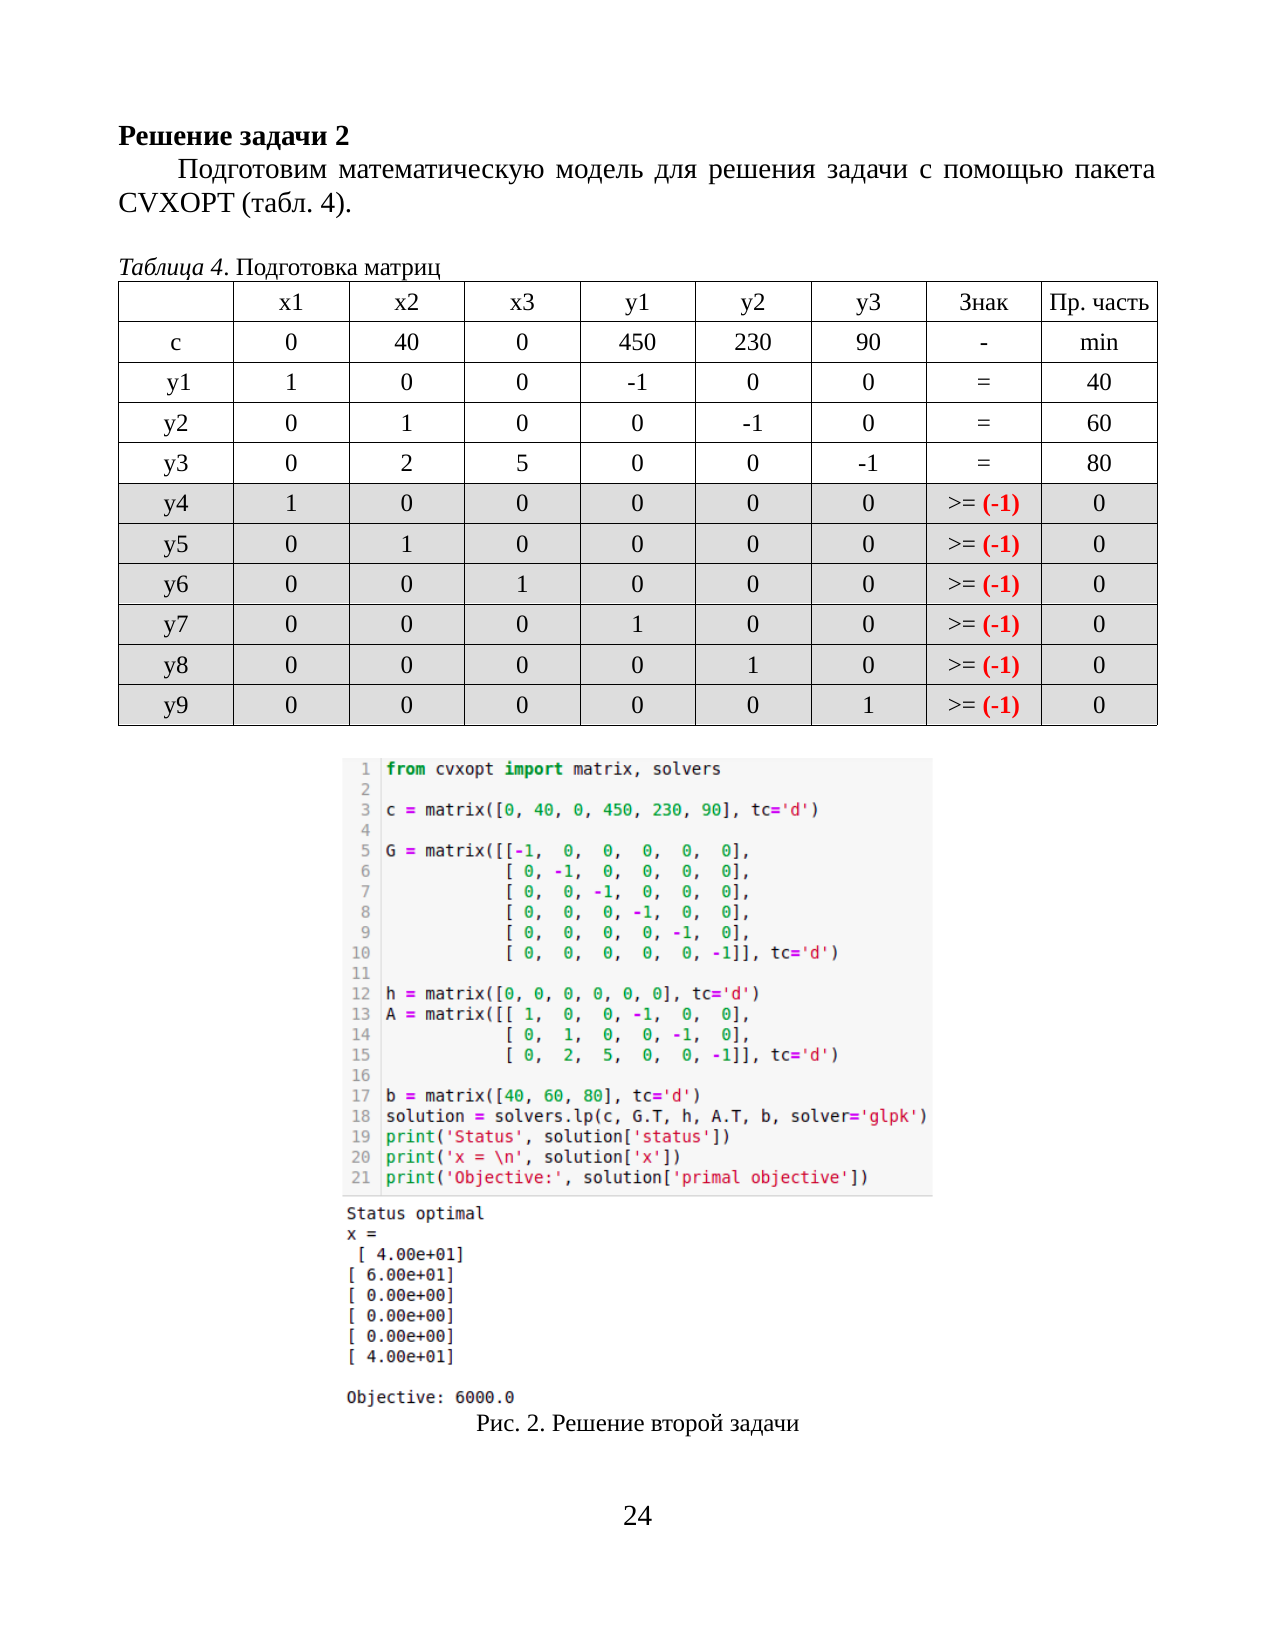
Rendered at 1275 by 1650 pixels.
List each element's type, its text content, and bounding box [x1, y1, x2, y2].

table_cell 0 [1042, 484, 1157, 523]
table_cell 0 [234, 645, 349, 684]
table_cell 0 [812, 645, 926, 684]
table_cell 0 [812, 564, 926, 603]
table_cell 0 [350, 484, 464, 523]
table_cell 0 [696, 524, 811, 563]
table_cell 450 [581, 322, 695, 362]
table_cell 0 [465, 363, 580, 402]
table_cell y1 [119, 363, 233, 402]
text Таблица 4. Подготовка матриц [118, 252, 1157, 281]
table_cell 40 [1042, 363, 1157, 402]
table_cell y6 [119, 564, 233, 603]
table_cell 0 [465, 403, 580, 442]
table_cell 0 [1042, 605, 1157, 644]
table_cell y9 [119, 685, 233, 724]
table_cell y2 [119, 403, 233, 442]
table_cell 1 [696, 645, 811, 684]
table_cell 0 [581, 645, 695, 684]
table_cell 0 [696, 363, 811, 402]
table_cell = [927, 443, 1041, 483]
table_cell 230 [696, 322, 811, 362]
table_cell 0 [812, 605, 926, 644]
table_cell 0 [1042, 645, 1157, 684]
table_cell с [119, 322, 233, 362]
table_cell = [927, 363, 1041, 402]
table_cell >= (-1) [927, 564, 1041, 603]
table_cell 1 [234, 484, 349, 523]
table_cell 0 [465, 484, 580, 523]
table_cell 40 [350, 322, 464, 362]
table_cell y8 [119, 645, 233, 684]
table_header y3 [812, 282, 926, 321]
table_cell 0 [696, 443, 811, 483]
table_cell 60 [1042, 403, 1157, 442]
table_cell 0 [1042, 524, 1157, 563]
table_cell 0 [812, 484, 926, 523]
text Рис. 2. Решение второй задачи [118, 758, 1157, 1436]
table_cell 0 [581, 443, 695, 483]
table_cell >= (-1) [927, 685, 1041, 724]
table_header y1 [581, 282, 695, 321]
table_cell 1 [812, 685, 926, 724]
table_cell -1 [696, 403, 811, 442]
table_cell y7 [119, 605, 233, 644]
table_cell 0 [1042, 685, 1157, 724]
table_cell 0 [234, 403, 349, 442]
table_cell 0 [465, 645, 580, 684]
table_cell 0 [350, 645, 464, 684]
table_cell 0 [581, 564, 695, 603]
table_cell 0 [1042, 564, 1157, 603]
table_header y2 [696, 282, 811, 321]
table_cell >= (-1) [927, 484, 1041, 523]
table_cell 0 [234, 443, 349, 483]
table_cell 80 [1042, 443, 1157, 483]
table_header Знак [927, 282, 1041, 321]
table_cell 1 [465, 564, 580, 603]
table_cell -1 [812, 443, 926, 483]
table_cell = [927, 403, 1041, 442]
table_header [119, 282, 233, 321]
table_header Пр. часть [1042, 282, 1157, 321]
table_cell 1 [350, 524, 464, 563]
table_cell 0 [234, 564, 349, 603]
table_cell 0 [696, 484, 811, 523]
table_cell >= (-1) [927, 605, 1041, 644]
table_header x1 [234, 282, 349, 321]
table_header x3 [465, 282, 580, 321]
table_cell 0 [350, 363, 464, 402]
table_cell 0 [812, 363, 926, 402]
table_cell 2 [350, 443, 464, 483]
table_cell 0 [581, 524, 695, 563]
table_cell >= (-1) [927, 645, 1041, 684]
table_cell min [1042, 322, 1157, 362]
table_cell 1 [234, 363, 349, 402]
table_cell y3 [119, 443, 233, 483]
table_cell -1 [581, 363, 695, 402]
table_cell y4 [119, 484, 233, 523]
table_cell 0 [465, 322, 580, 362]
table_cell 90 [812, 322, 926, 362]
table_cell 0 [812, 524, 926, 563]
table_cell 1 [350, 403, 464, 442]
table_cell 0 [350, 564, 464, 603]
table_cell 1 [581, 605, 695, 644]
table_cell 0 [234, 322, 349, 362]
text Подготовим математическую модель для решения задачи с помощью пакета CVXOPT (табл. 4). [118, 152, 1157, 219]
table_cell 0 [350, 605, 464, 644]
table_cell 0 [696, 605, 811, 644]
table_cell 0 [581, 403, 695, 442]
table_cell 0 [465, 685, 580, 724]
table_cell 0 [812, 403, 926, 442]
table_cell y5 [119, 524, 233, 563]
table_cell - [927, 322, 1041, 362]
table_cell 0 [581, 484, 695, 523]
table_cell 0 [234, 524, 349, 563]
table_cell 0 [350, 685, 464, 724]
picture [342, 758, 933, 1408]
table_cell 0 [696, 564, 811, 603]
table_cell >= (-1) [927, 524, 1041, 563]
table_cell 0 [234, 605, 349, 644]
table_cell 5 [465, 443, 580, 483]
table_cell 0 [465, 524, 580, 563]
text Решение задачи 2 [118, 118, 1157, 152]
table_cell 0 [696, 685, 811, 724]
table_cell 0 [465, 605, 580, 644]
table_cell 0 [234, 685, 349, 724]
table_cell 0 [581, 685, 695, 724]
table_header x2 [350, 282, 464, 321]
